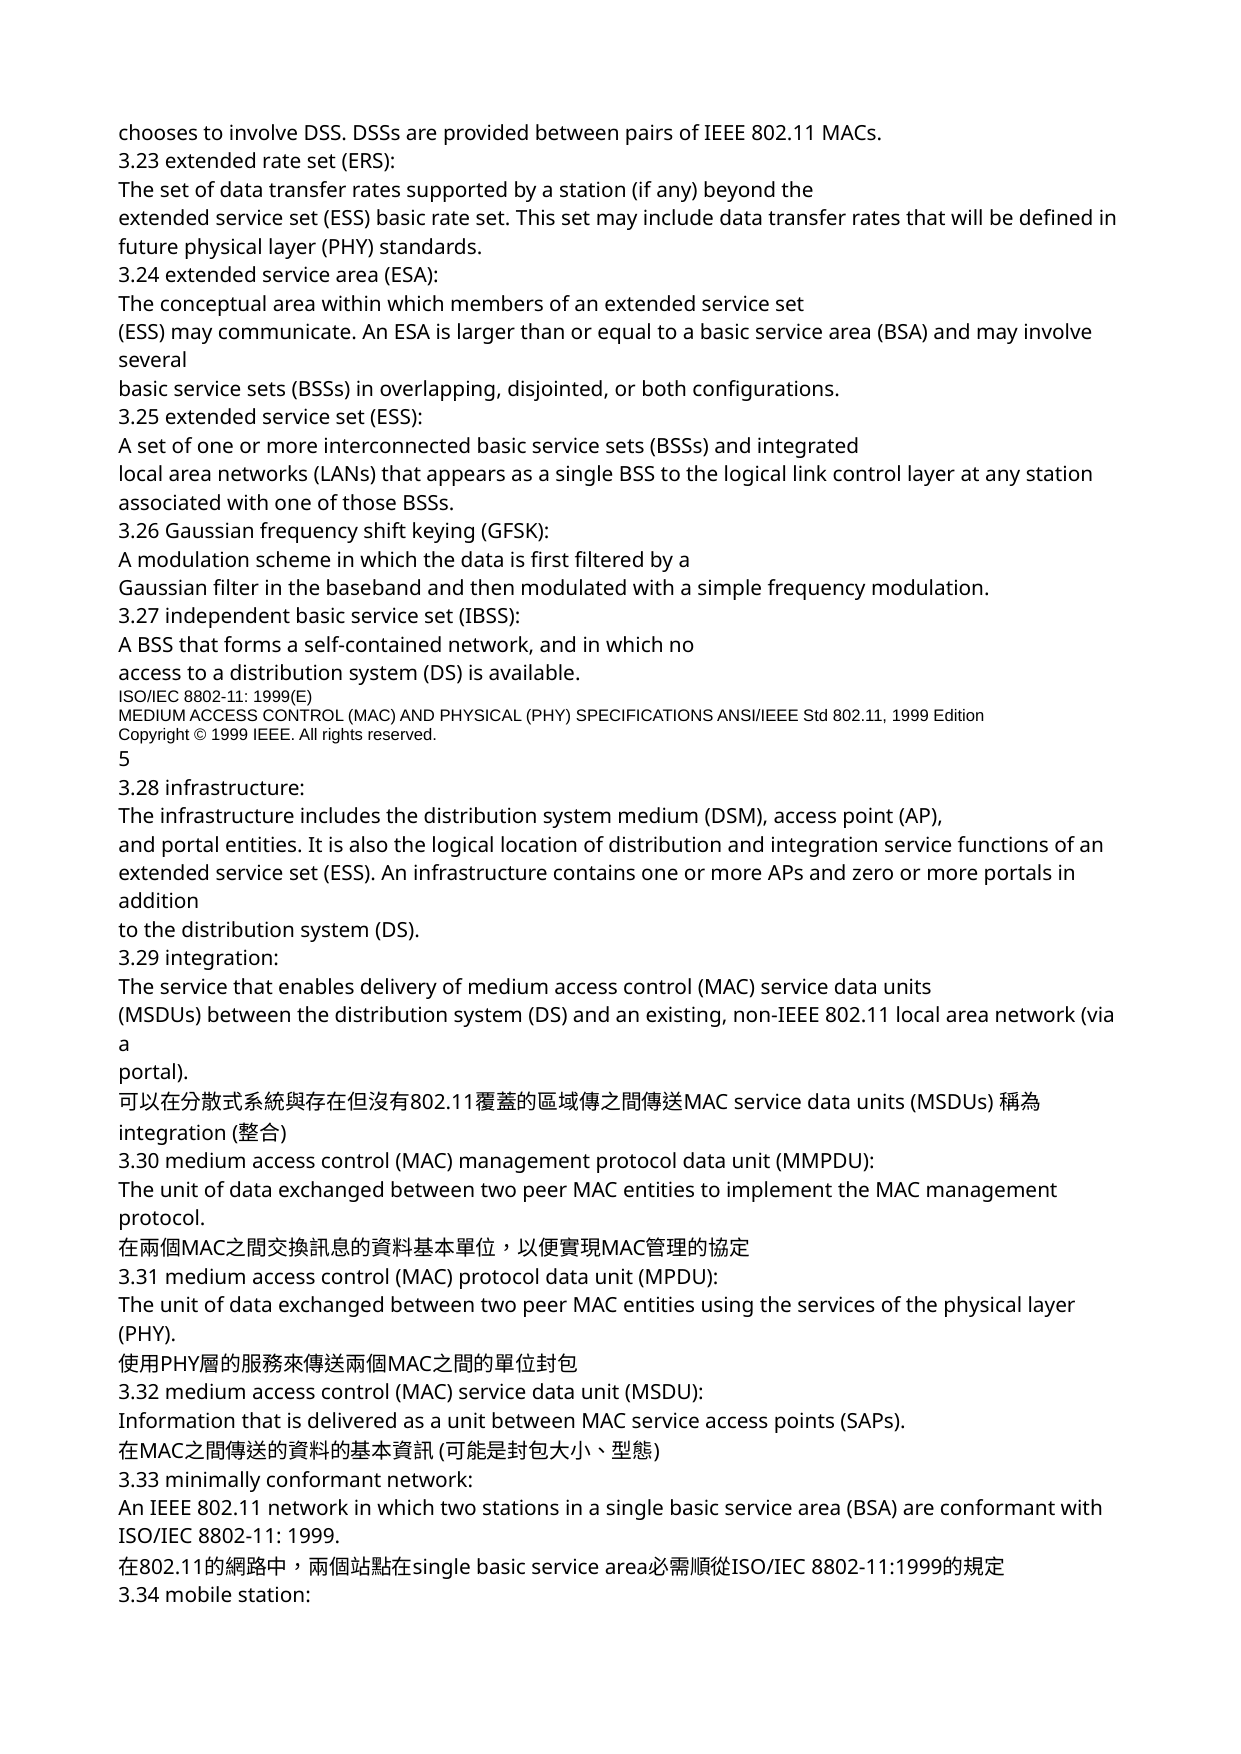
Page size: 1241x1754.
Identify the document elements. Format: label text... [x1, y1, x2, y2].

text future physical layer (PHY) standards. [118, 232, 1122, 260]
text (MSDUs) between the distribution system (DS) and an existing, non-IEEE 802.11 local area network (via a [118, 1000, 1122, 1057]
text 3.29 integration: [118, 943, 1122, 972]
text 3.28 infrastructure: [118, 773, 1122, 801]
text (ESS) may communicate. An ESA is larger than or equal to a basic service area (BSA) and may involve several [118, 317, 1122, 374]
text ISO/IEC 8802-11: 1999(E) [118, 687, 1122, 706]
text 3.30 medium access control (MAC) management protocol data unit (MMPDU): [118, 1146, 1122, 1175]
text 可以在分散式系統與存在但沒有802.11覆蓋的區域傳之間傳送MAC service data units (MSDUs) 稱為integration (整合) [118, 1086, 1122, 1146]
text A modulation scheme in which the data is first filtered by a [118, 545, 1122, 573]
text and portal entities. It is also the logical location of distribution and integration service functions of an [118, 830, 1122, 858]
text 5 [118, 744, 1122, 773]
text 在MAC之間傳送的資料的基本資訊 (可能是封包大小、型態) [118, 1434, 1122, 1465]
text access to a distribution system (DS) is available. [118, 658, 1122, 687]
text The unit of data exchanged between two peer MAC entities to implement the MAC management protocol. [118, 1175, 1122, 1232]
text 3.33 minimally conformant network: [118, 1465, 1122, 1493]
text The set of data transfer rates supported by a station (if any) beyond the [118, 175, 1122, 203]
text The service that enables delivery of medium access control (MAC) service data units [118, 972, 1122, 1000]
text 3.25 extended service set (ESS): [118, 402, 1122, 431]
text 3.31 medium access control (MAC) protocol data unit (MPDU): [118, 1262, 1122, 1290]
text extended service set (ESS) basic rate set. This set may include data transfer rates that will be defined in [118, 203, 1122, 232]
text 3.34 mobile station: [118, 1580, 1122, 1609]
text The infrastructure includes the distribution system medium (DSM), access point (AP), [118, 801, 1122, 830]
text MEDIUM ACCESS CONTROL (MAC) AND PHYSICAL (PHY) SPECIFICATIONS ANSI/IEEE Std 802.11, 1999 Edition [118, 706, 1122, 725]
text chooses to involve DSS. DSSs are provided between pairs of IEEE 802.11 MACs. [118, 118, 1122, 147]
text A set of one or more interconnected basic service sets (BSSs) and integrated [118, 431, 1122, 459]
text A BSS that forms a self-contained network, and in which no [118, 630, 1122, 658]
text 3.26 Gaussian frequency shift keying (GFSK): [118, 516, 1122, 545]
text 在兩個MAC之間交換訊息的資料基本單位，以便實現MAC管理的協定 [118, 1232, 1122, 1262]
text local area networks (LANs) that appears as a single BSS to the logical link control layer at any station [118, 459, 1122, 488]
text Copyright © 1999 IEEE. All rights reserved. [118, 725, 1122, 744]
text The conceptual area within which members of an extended service set [118, 289, 1122, 317]
text 3.23 extended rate set (ERS): [118, 147, 1122, 175]
text 在802.11的網路中，兩個站點在single basic service area必需順從ISO/IEC 8802-11:1999的規定 [118, 1550, 1122, 1580]
text extended service set (ESS). An infrastructure contains one or more APs and zero or more portals in addition [118, 858, 1122, 915]
text 3.24 extended service area (ESA): [118, 260, 1122, 289]
text Gaussian filter in the baseband and then modulated with a simple frequency modulation. [118, 573, 1122, 602]
text 3.27 independent basic service set (IBSS): [118, 602, 1122, 630]
text 3.32 medium access control (MAC) service data unit (MSDU): [118, 1377, 1122, 1406]
text basic service sets (BSSs) in overlapping, disjointed, or both configurations. [118, 374, 1122, 402]
text 使用PHY層的服務來傳送兩個MAC之間的單位封包 [118, 1347, 1122, 1377]
text The unit of data exchanged between two peer MAC entities using the services of the physical layer (PHY). [118, 1290, 1122, 1347]
text Information that is delivered as a unit between MAC service access points (SAPs). [118, 1406, 1122, 1434]
text An IEEE 802.11 network in which two stations in a single basic service area (BSA) are conformant with ISO/IEC 8802-11: 1999. [118, 1493, 1122, 1550]
text associated with one of those BSSs. [118, 488, 1122, 516]
text to the distribution system (DS). [118, 915, 1122, 943]
text portal). [118, 1057, 1122, 1086]
